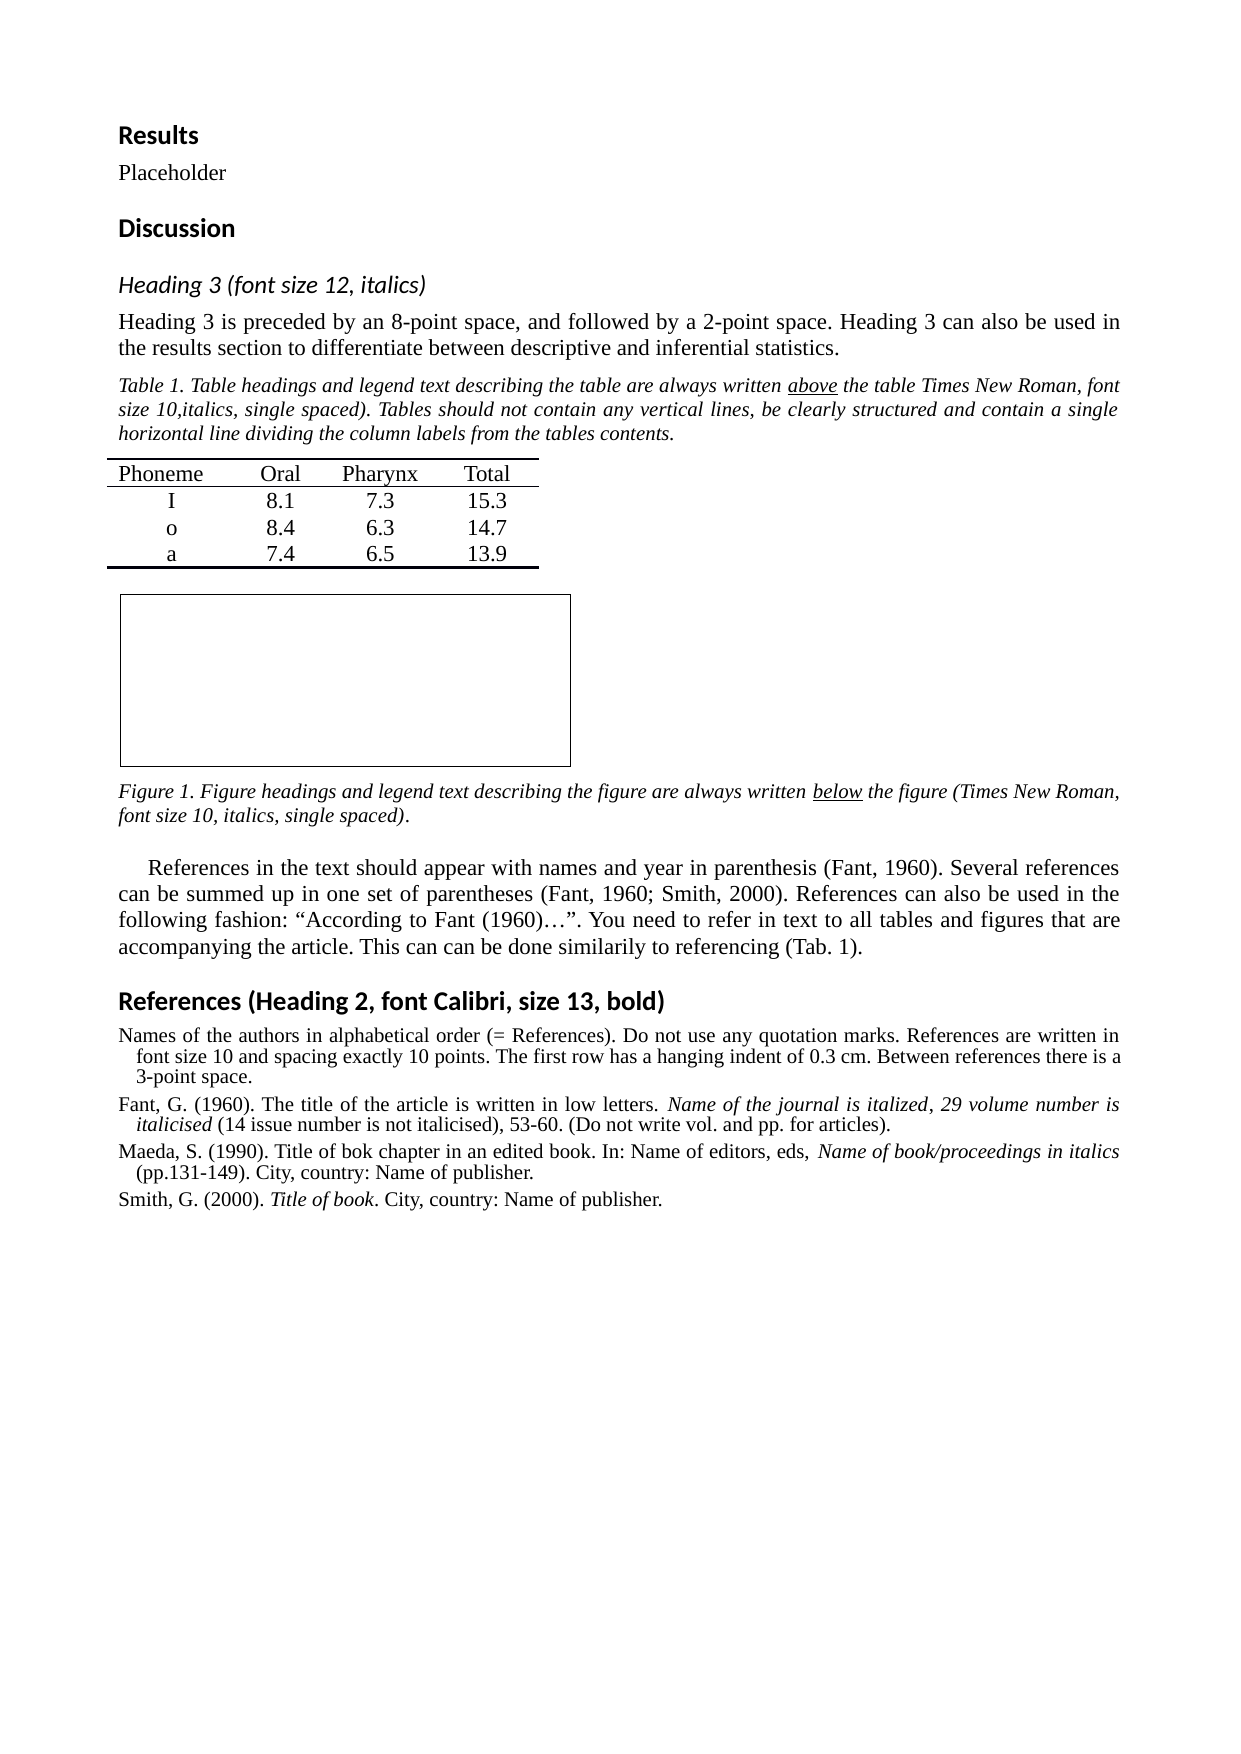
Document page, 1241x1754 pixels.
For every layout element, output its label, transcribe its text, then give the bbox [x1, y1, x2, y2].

table_cell 6.3 [325, 514, 435, 540]
table_cell 8.1 [236, 487, 325, 514]
text Heading 3 is preceded by an 8-point space, and followed by a 2-point space. Heading 3 can also be used in the results section to differentiate between descriptive and inferential statistics. [118, 308, 1122, 360]
text References in the text should appear with names and year in parenthesis (Fant, 1960). Several references can be summed up in one set of parentheses (Fant, 1960; Smith, 2000). References can also be used in the following fashion: “According to Fant (1960)…”. You need to refer in text to all tables and figures that are accompanying the article. This can can be done similarily to referencing (Tab. 1). [118, 854, 1122, 959]
table_header Oral [236, 460, 325, 486]
text Maeda, S. (1990). Title of bok chapter in an edited book. In: Name of editors, eds, Name of book/proceedings in italics (pp.131-149). City, country: Name of publisher. [118, 1142, 1122, 1184]
subtitle Heading 3 (font size 12, italics) [118, 269, 1122, 299]
table_cell 8.4 [236, 514, 325, 540]
text Placeholder [118, 159, 1122, 186]
text Names of the authors in alphabetical order (= References). Do not use any quotation marks. References are written in font size 10 and spacing exactly 10 points. The first row has a hanging indent of 0.3 cm. Between references there is a 3-point space. [118, 1026, 1122, 1088]
text Figure 1. Figure headings and legend text describing the figure are always written below the figure (Times New Roman, font size 10, italics, single spaced). [118, 779, 1122, 827]
table_cell 15.3 [435, 487, 539, 514]
subtitle References (Heading 2, font Calibri, size 13, bold) [118, 984, 1122, 1017]
subtitle Discussion [118, 211, 1122, 244]
table_header Total [435, 460, 539, 486]
table_cell 13.9 [435, 540, 539, 566]
table_cell 6.5 [325, 540, 435, 566]
text Smith, G. (2000). Title of book. City, country: Name of publisher. [118, 1190, 1122, 1211]
text Fant, G. (1960). The title of the article is written in low letters. Name of the journal is italized, 29 volume number is italicised (14 issue number is not italicised), 53-60. (Do not write vol. and pp. for articles). [118, 1094, 1122, 1136]
table_cell 7.3 [325, 487, 435, 514]
table_cell a [107, 540, 236, 566]
table_cell 14.7 [435, 514, 539, 540]
table_header Pharynx [325, 460, 435, 486]
subtitle Results [118, 118, 1122, 151]
table_cell I [107, 487, 236, 514]
table_cell o [107, 514, 236, 540]
text Table 1. Table headings and legend text describing the table are always written above the table Times New Roman, font size 10,italics, single spaced). Tables should not contain any vertical lines, be clearly structured and contain a single horizontal line dividing the column labels from the tables contents. [118, 373, 1122, 445]
table_cell 7.4 [236, 540, 325, 566]
table_header Phoneme [107, 460, 236, 486]
